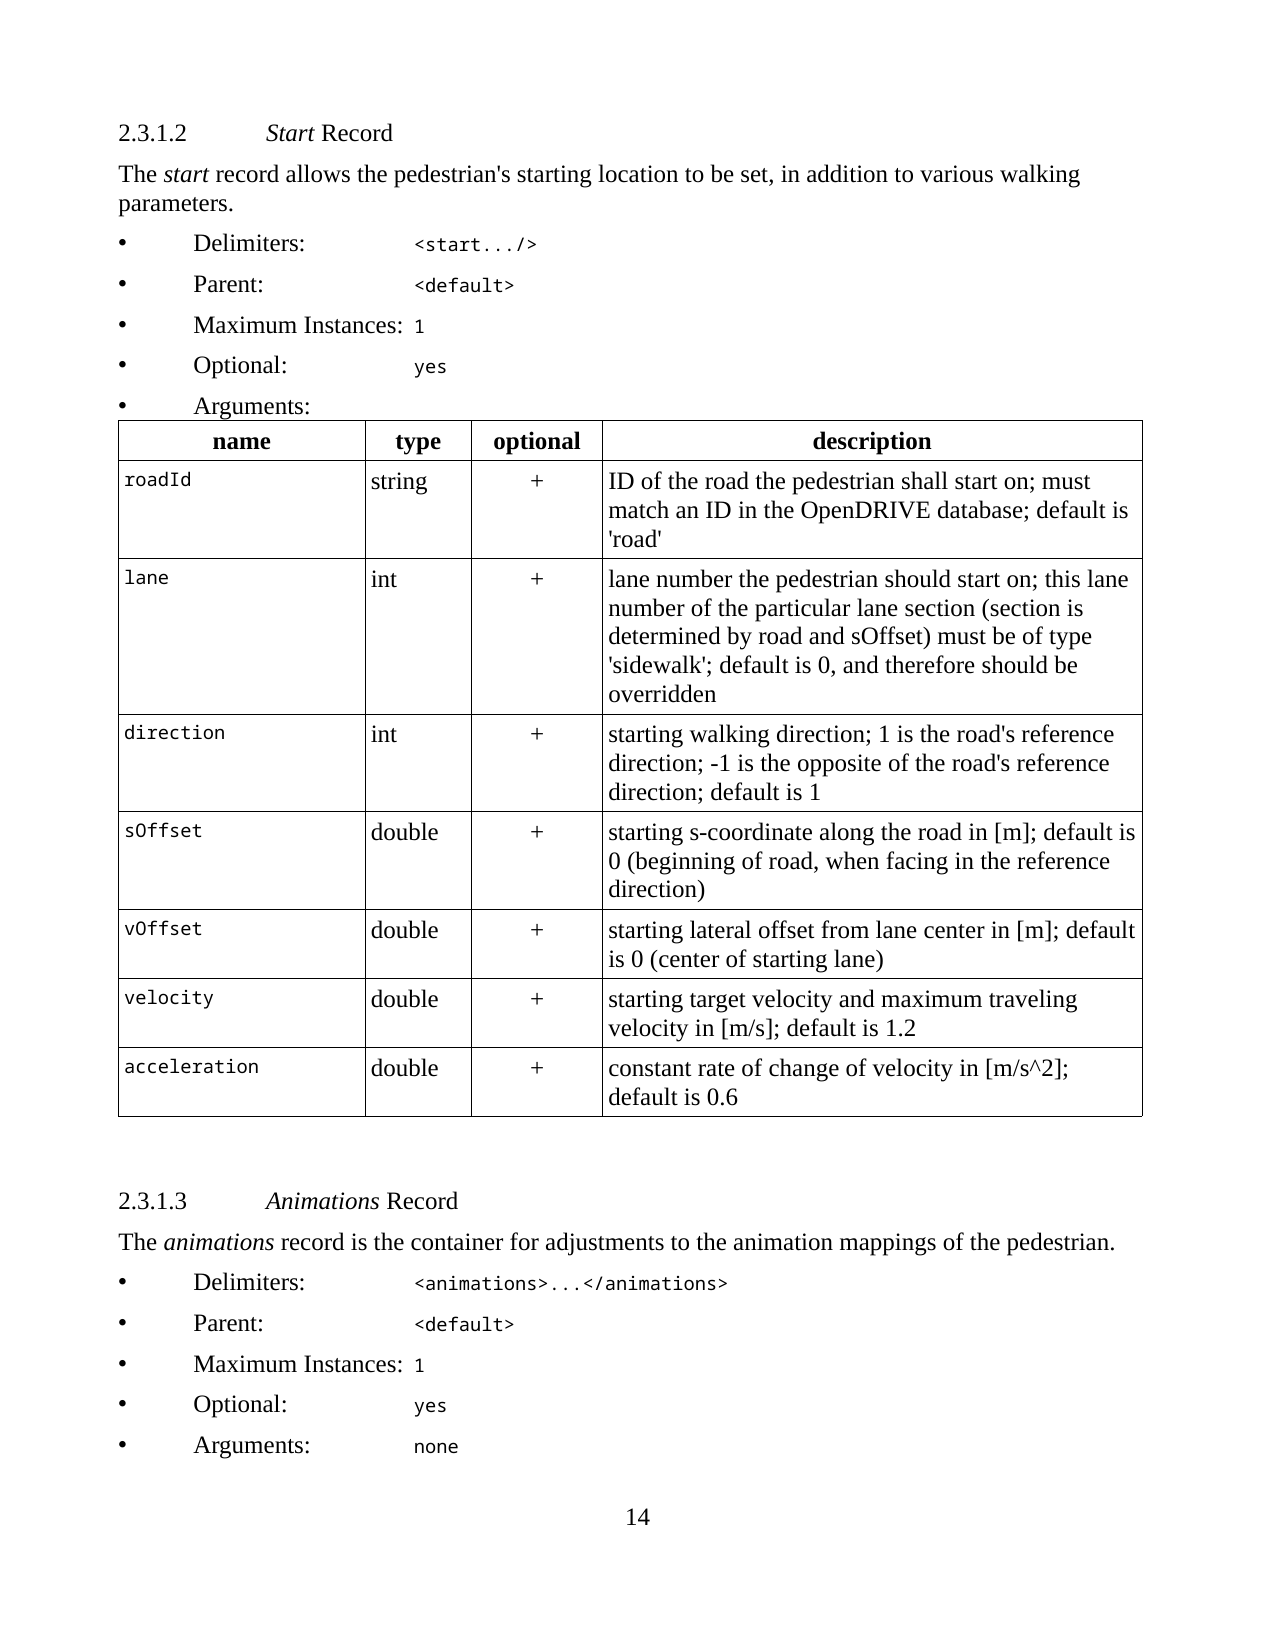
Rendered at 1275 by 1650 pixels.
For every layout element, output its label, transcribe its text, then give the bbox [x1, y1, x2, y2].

list Parent: <default> [118, 1308, 1157, 1337]
table_cell velocity [119, 979, 365, 1047]
table_cell roadId [119, 461, 365, 558]
text The animations record is the container for adjustments to the animation mappings of the pedestrian. [118, 1227, 1157, 1255]
table_cell acceleration [119, 1048, 365, 1116]
text 2.3.1.2 Start Record [118, 118, 1157, 147]
table_cell + [472, 979, 602, 1047]
list Maximum Instances: 1 [118, 310, 1157, 338]
table_cell int [366, 559, 471, 713]
table_cell + [472, 461, 602, 558]
list Parent: <default> [118, 269, 1157, 298]
table_cell lane number the pedestrian should start on; this lane number of the particular lane section (section is determined by road and sOffset) must be of type 'sidewalk'; default is 0, and therefore should be overridden [603, 559, 1142, 713]
text 2.3.1.3 Animations Record [118, 1186, 1157, 1214]
table_cell string [366, 461, 471, 558]
list Optional: yes [118, 351, 1157, 379]
list Arguments: [118, 391, 1157, 420]
table_cell + [472, 715, 602, 811]
table_cell sOffset [119, 812, 365, 909]
table_cell vOffset [119, 910, 365, 978]
list Delimiters: <start.../> [118, 228, 1157, 257]
table_header description [603, 421, 1142, 460]
table_cell starting lateral offset from lane center in [m]; default is 0 (center of starting lane) [603, 910, 1142, 978]
table_header name [119, 421, 365, 460]
table_cell starting walking direction; 1 is the road's reference direction; -1 is the opposite of the road's reference direction; default is 1 [603, 715, 1142, 811]
list Optional: yes [118, 1389, 1157, 1418]
text The start record allows the pedestrian's starting location to be set, in addition to various walking parameters. [118, 159, 1157, 216]
table_cell int [366, 715, 471, 811]
list Arguments: none [118, 1430, 1157, 1459]
table_cell double [366, 1048, 471, 1116]
table_cell ID of the road the pedestrian shall start on; must match an ID in the OpenDRIVE database; default is 'road' [603, 461, 1142, 558]
table_cell lane [119, 559, 365, 713]
table_cell double [366, 910, 471, 978]
table_cell + [472, 559, 602, 713]
table_cell + [472, 812, 602, 909]
table_cell + [472, 910, 602, 978]
table_cell constant rate of change of velocity in [m/s^2]; default is 0.6 [603, 1048, 1142, 1116]
list Delimiters: <animations>...</animations> [118, 1267, 1157, 1296]
table_cell starting target velocity and maximum traveling velocity in [m/s]; default is 1.2 [603, 979, 1142, 1047]
table_cell starting s-coordinate along the road in [m]; default is 0 (beginning of road, when facing in the reference direction) [603, 812, 1142, 909]
table_cell double [366, 812, 471, 909]
table_header type [366, 421, 471, 460]
table_header optional [472, 421, 602, 460]
table_cell direction [119, 715, 365, 811]
list Maximum Instances: 1 [118, 1349, 1157, 1377]
table_cell double [366, 979, 471, 1047]
table_cell + [472, 1048, 602, 1116]
